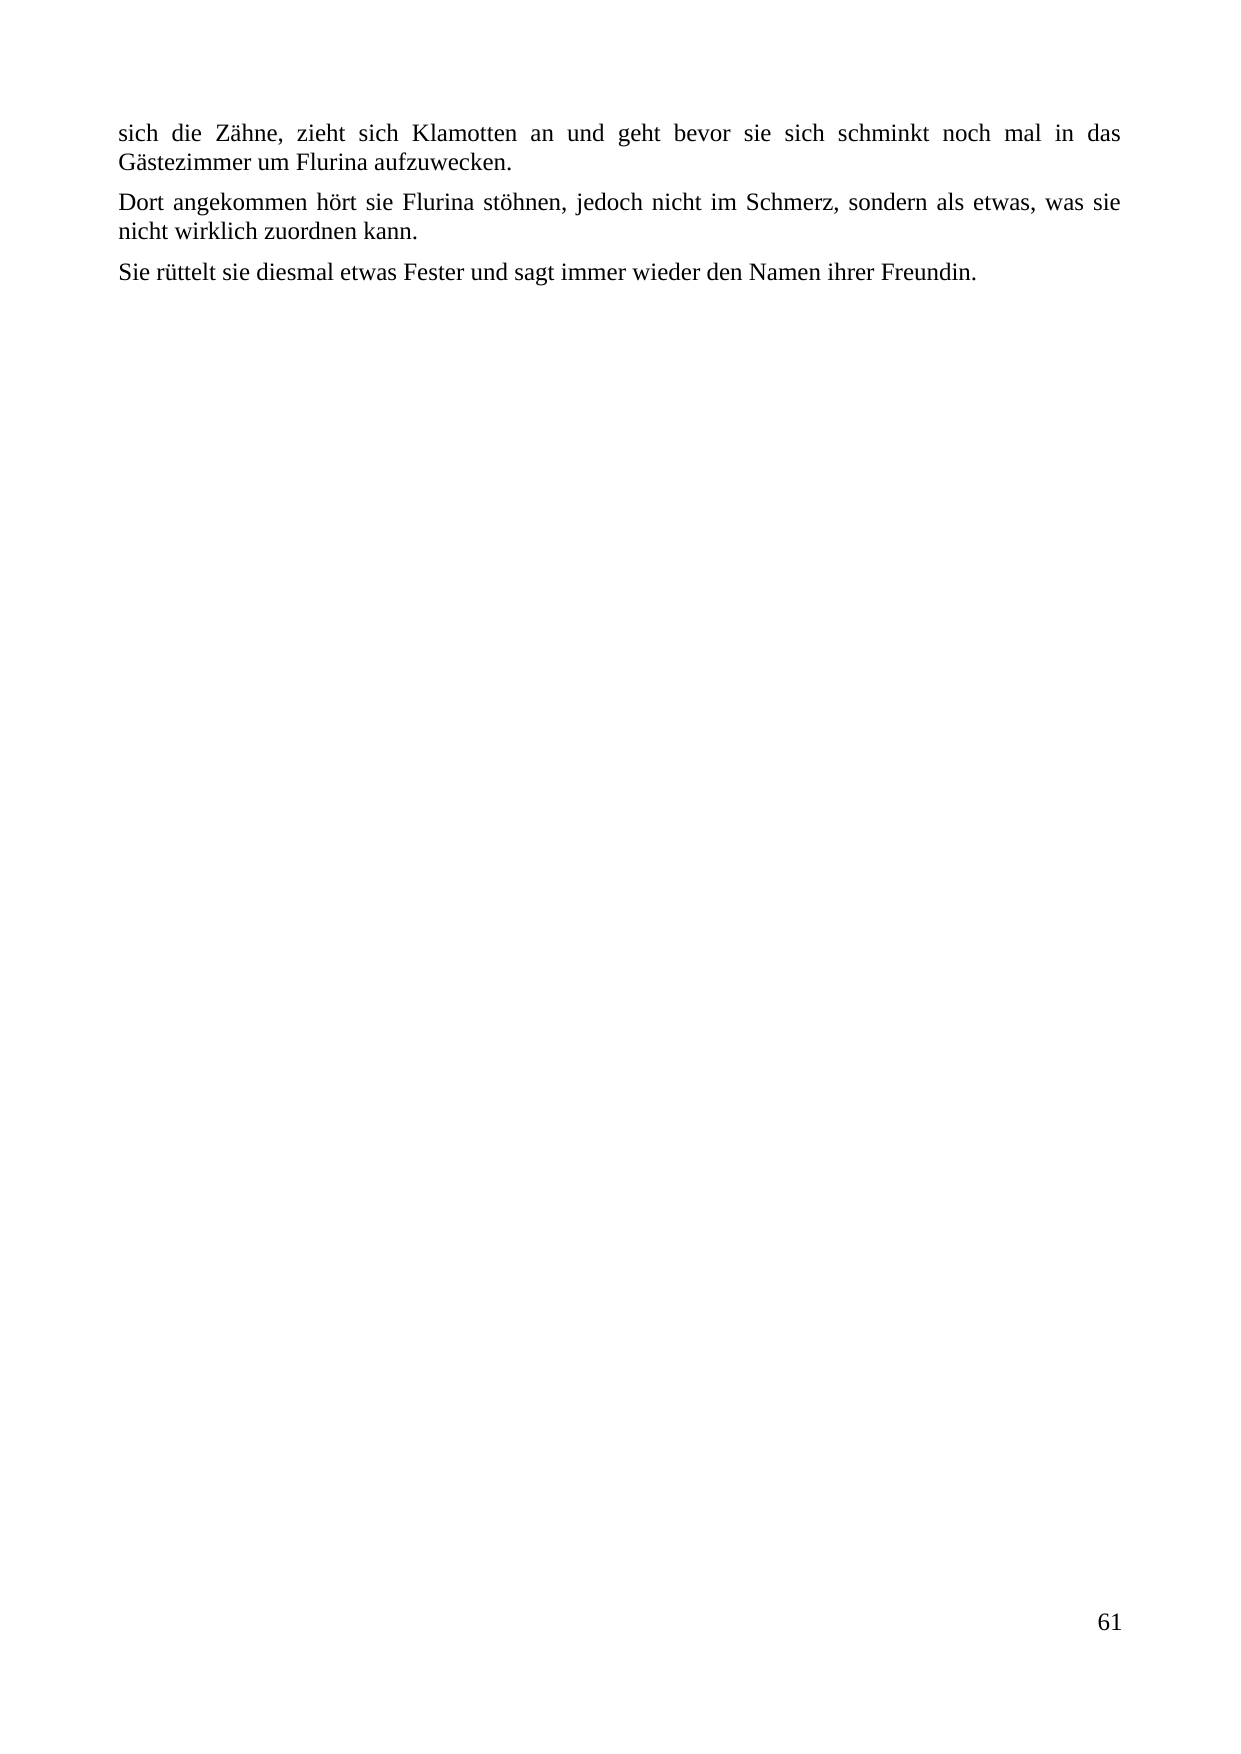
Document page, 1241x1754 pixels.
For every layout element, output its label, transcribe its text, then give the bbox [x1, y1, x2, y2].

text Sie rüttelt sie diesmal etwas Fester und sagt immer wieder den Namen ihrer Freundin. [118, 257, 1122, 286]
text Dort angekommen hört sie Flurina stöhnen, jedoch nicht im Schmerz, sondern als etwas, was sie nicht wirklich zuordnen kann. [118, 187, 1122, 245]
text sich die Zähne, zieht sich Klamotten an und geht bevor sie sich schminkt noch mal in das Gästezimmer um Flurina aufzuwecken. [118, 118, 1122, 176]
